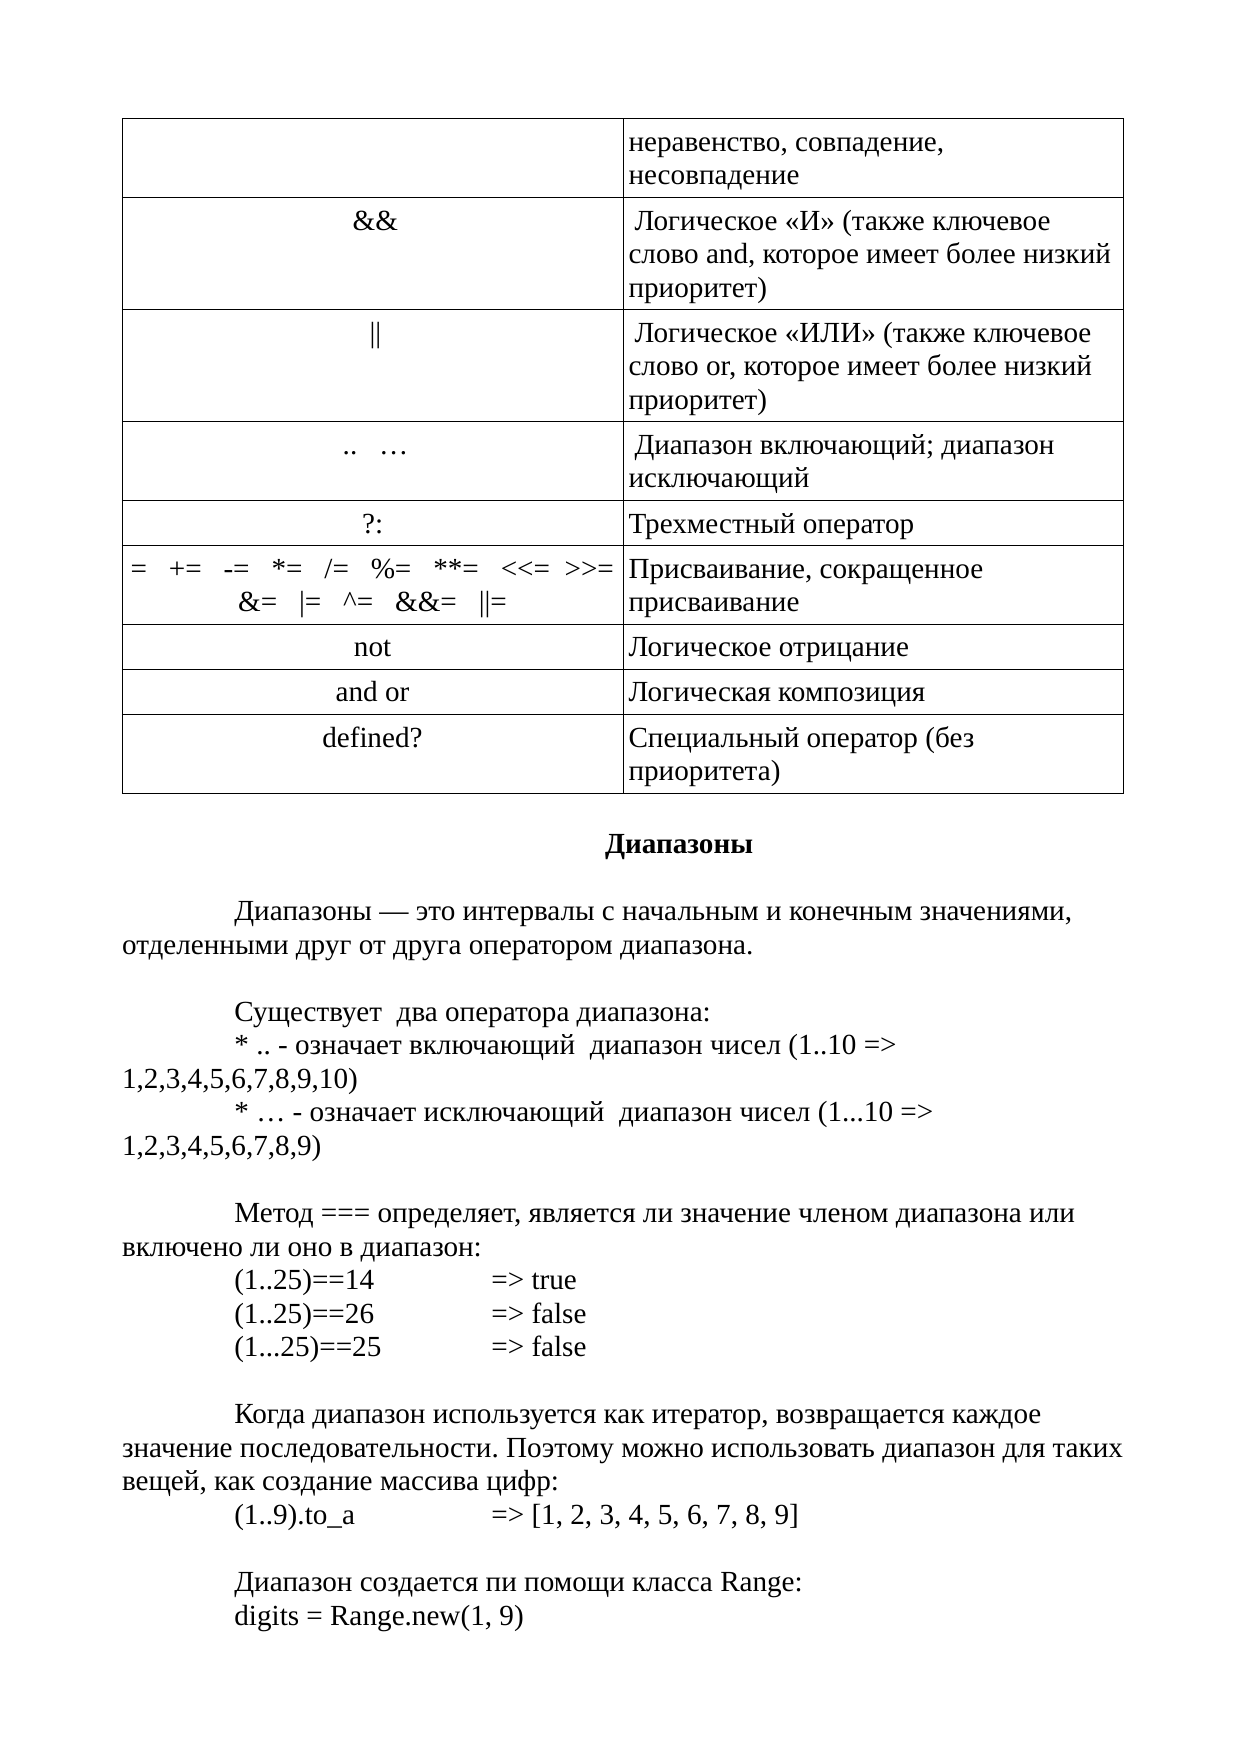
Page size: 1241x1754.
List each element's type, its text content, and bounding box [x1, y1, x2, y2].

table_cell defined? [123, 715, 623, 792]
table_cell Логическое «ИЛИ» (также ключевое слово or, которое имеет более низкий приоритет) [624, 310, 1123, 421]
table_cell and or [123, 670, 623, 714]
text Метод === определяет, является ли значение членом диапазона или включено ли оно в диапазон: [122, 1195, 1123, 1262]
table_cell .. … [123, 422, 623, 500]
table_header Трехместный оператор [624, 501, 1123, 545]
text Диапазоны — это интервалы с начальным и конечным значениями, отделенными друг от друга оператором диапазона. [122, 893, 1123, 960]
table_cell Присваивание, сокращенное присваивание [624, 546, 1123, 624]
text Существует два оператора диапазона: [122, 994, 1123, 1027]
text (1...25)==25 => false [122, 1329, 1123, 1363]
text * … - означает исключающий диапазон чисел (1...10 => 1,2,3,4,5,6,7,8,9) [122, 1094, 1123, 1162]
text (1..25)==26 => false [122, 1296, 1123, 1329]
text (1..25)==14 => true [122, 1262, 1123, 1296]
table_cell = += -= *= /= %= **= <<= >>= &= |= ^= &&= ||= [123, 546, 623, 624]
table_cell Специальный оператор (без приоритета) [624, 715, 1123, 792]
table_cell Логическая композиция [624, 670, 1123, 714]
table_cell неравенство, совпадение, несовпадение [624, 119, 1123, 197]
table_cell [123, 119, 623, 197]
table_cell Логическое «И» (также ключевое слово and, которое имеет более низкий приоритет) [624, 198, 1123, 309]
text (1..9).to_a => [1, 2, 3, 4, 5, 6, 7, 8, 9] [122, 1497, 1123, 1531]
table_cell && [123, 198, 623, 309]
table_cell Диапазон включающий; диапазон исключающий [624, 422, 1123, 500]
text * .. - означает включающий диапазон чисел (1..10 => 1,2,3,4,5,6,7,8,9,10) [122, 1027, 1123, 1094]
table_header ?: [123, 501, 623, 545]
text Диапазоны [122, 826, 1123, 860]
table_cell not [123, 625, 623, 669]
text digits = Range.new(1, 9) [122, 1598, 1123, 1631]
table_cell Логическое отрицание [624, 625, 1123, 669]
text Диапазон создается пи помощи класса Range: [122, 1564, 1123, 1598]
table_cell || [123, 310, 623, 421]
text Когда диапазон используется как итератор, возвращается каждое значение последовательности. Поэтому можно использовать диапазон для таких вещей, как создание массива цифр: [122, 1396, 1123, 1497]
